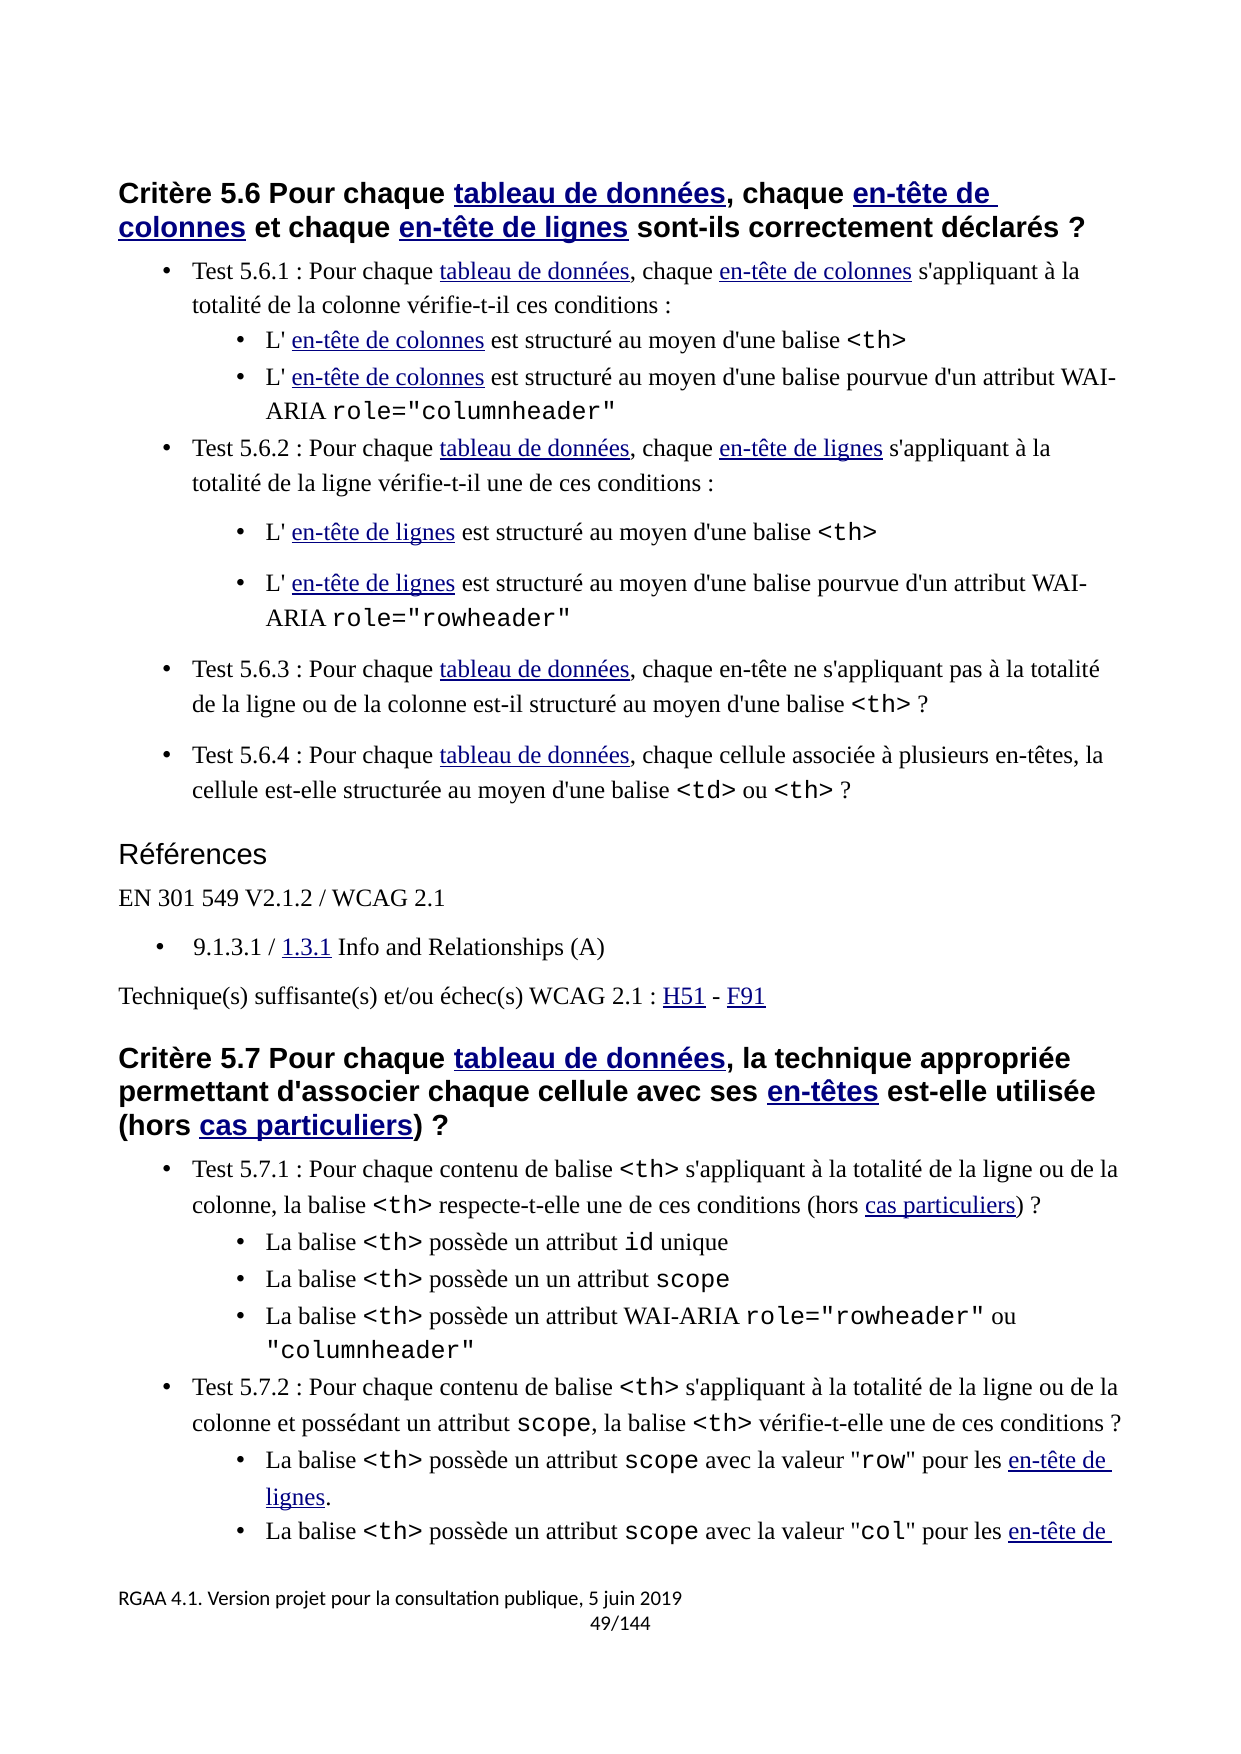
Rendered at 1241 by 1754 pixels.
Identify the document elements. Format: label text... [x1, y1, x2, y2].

list La balise <th> possède un attribut id unique [236, 1227, 1122, 1258]
list La balise <th> possède un attribut WAI-ARIA role="rowheader" ou "columnheader" [236, 1301, 1122, 1366]
list L' en-tête de lignes est structuré au moyen d'une balise <th> [236, 517, 1122, 548]
list La balise <th> possède un attribut scope avec la valeur "row" pour les en-tête de lignes. [236, 1445, 1122, 1511]
list Test 5.6.3 : Pour chaque tableau de données, chaque en-tête ne s'appliquant pas à la totalité de la ligne ou de la colonne est-il structuré au moyen d'une balise <th> ? [162, 654, 1122, 720]
list Test 5.6.1 : Pour chaque tableau de données, chaque en-tête de colonnes s'appliquant à la totalité de la colonne vérifie-t-il ces conditions : [162, 256, 1122, 319]
subtitle Critère 5.6 Pour chaque tableau de données, chaque en-tête de colonnes et chaque en-tête de lignes sont-ils correctement déclarés ? [118, 176, 1122, 243]
list L' en-tête de lignes est structuré au moyen d'une balise pourvue d'un attribut WAI-ARIA role="rowheader" [236, 568, 1122, 634]
list L' en-tête de colonnes est structuré au moyen d'une balise pourvue d'un attribut WAI-ARIA role="columnheader" [236, 362, 1122, 427]
list L' en-tête de colonnes est structuré au moyen d'une balise <th> [236, 325, 1122, 356]
text Technique(s) suffisante(s) et/ou échec(s) WCAG 2.1 : H51 - F91 [118, 981, 1122, 1010]
list La balise <th> possède un attribut scope avec la valeur "col" pour les en-tête de [236, 1516, 1122, 1547]
list 9.1.3.1 / 1.3.1 Info and Relationships (A) [156, 932, 1122, 961]
list Test 5.7.2 : Pour chaque contenu de balise <th> s'appliquant à la totalité de la ligne ou de la colonne et possédant un attribut scope, la balise <th> vérifie-t-elle une de ces conditions ? [162, 1372, 1122, 1439]
list Test 5.6.2 : Pour chaque tableau de données, chaque en-tête de lignes s'appliquant à la totalité de la ligne vérifie-t-il une de ces conditions : [162, 433, 1122, 497]
list Test 5.6.4 : Pour chaque tableau de données, chaque cellule associée à plusieurs en-têtes, la cellule est-elle structurée au moyen d'une balise <td> ou <th> ? [162, 741, 1122, 806]
list La balise <th> possède un un attribut scope [236, 1264, 1122, 1295]
subtitle Critère 5.7 Pour chaque tableau de données, la technique appropriée permettant d'associer chaque cellule avec ses en-têtes est-elle utilisée (hors cas particuliers) ? [118, 1041, 1122, 1141]
text EN 301 549 V2.1.2 / WCAG 2.1 [118, 883, 1122, 912]
list Test 5.7.1 : Pour chaque contenu de balise <th> s'appliquant à la totalité de la ligne ou de la colonne, la balise <th> respecte-t-elle une de ces conditions (hors cas particuliers) ? [162, 1154, 1122, 1221]
subtitle Références [118, 837, 1122, 871]
